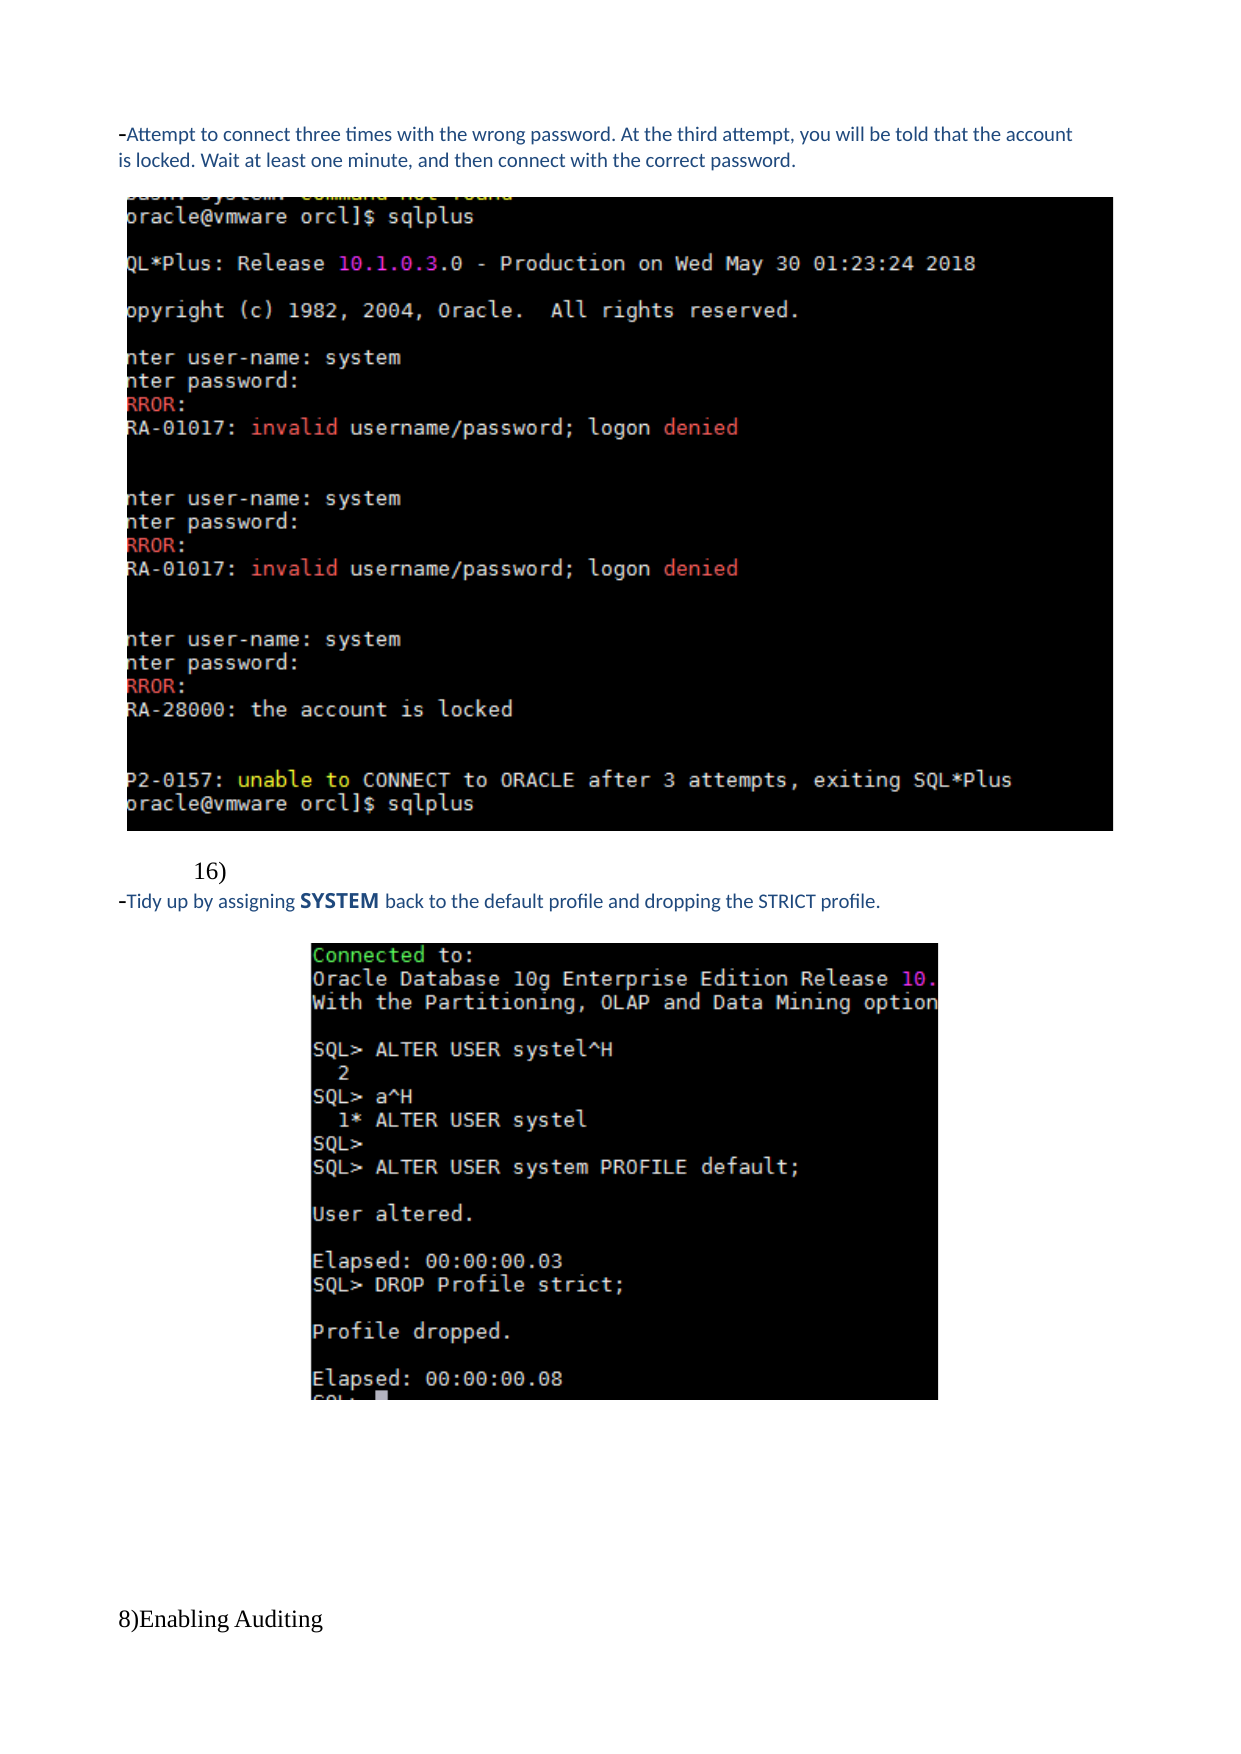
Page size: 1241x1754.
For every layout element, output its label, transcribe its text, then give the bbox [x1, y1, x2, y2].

text 8)Enabling Auditing [118, 1604, 1122, 1633]
picture [127, 197, 1114, 831]
text 16) [118, 856, 1122, 885]
picture [302, 943, 939, 1400]
text -Attempt to connect three times with the wrong password. At the third attempt, you will be told that the account [118, 118, 1122, 147]
text is locked. Wait at least one minute, and then connect with the correct password. [118, 147, 1122, 172]
text -Tidy up by assigning SYSTEM back to the default profile and dropping the STRICT profile. [118, 885, 1122, 914]
